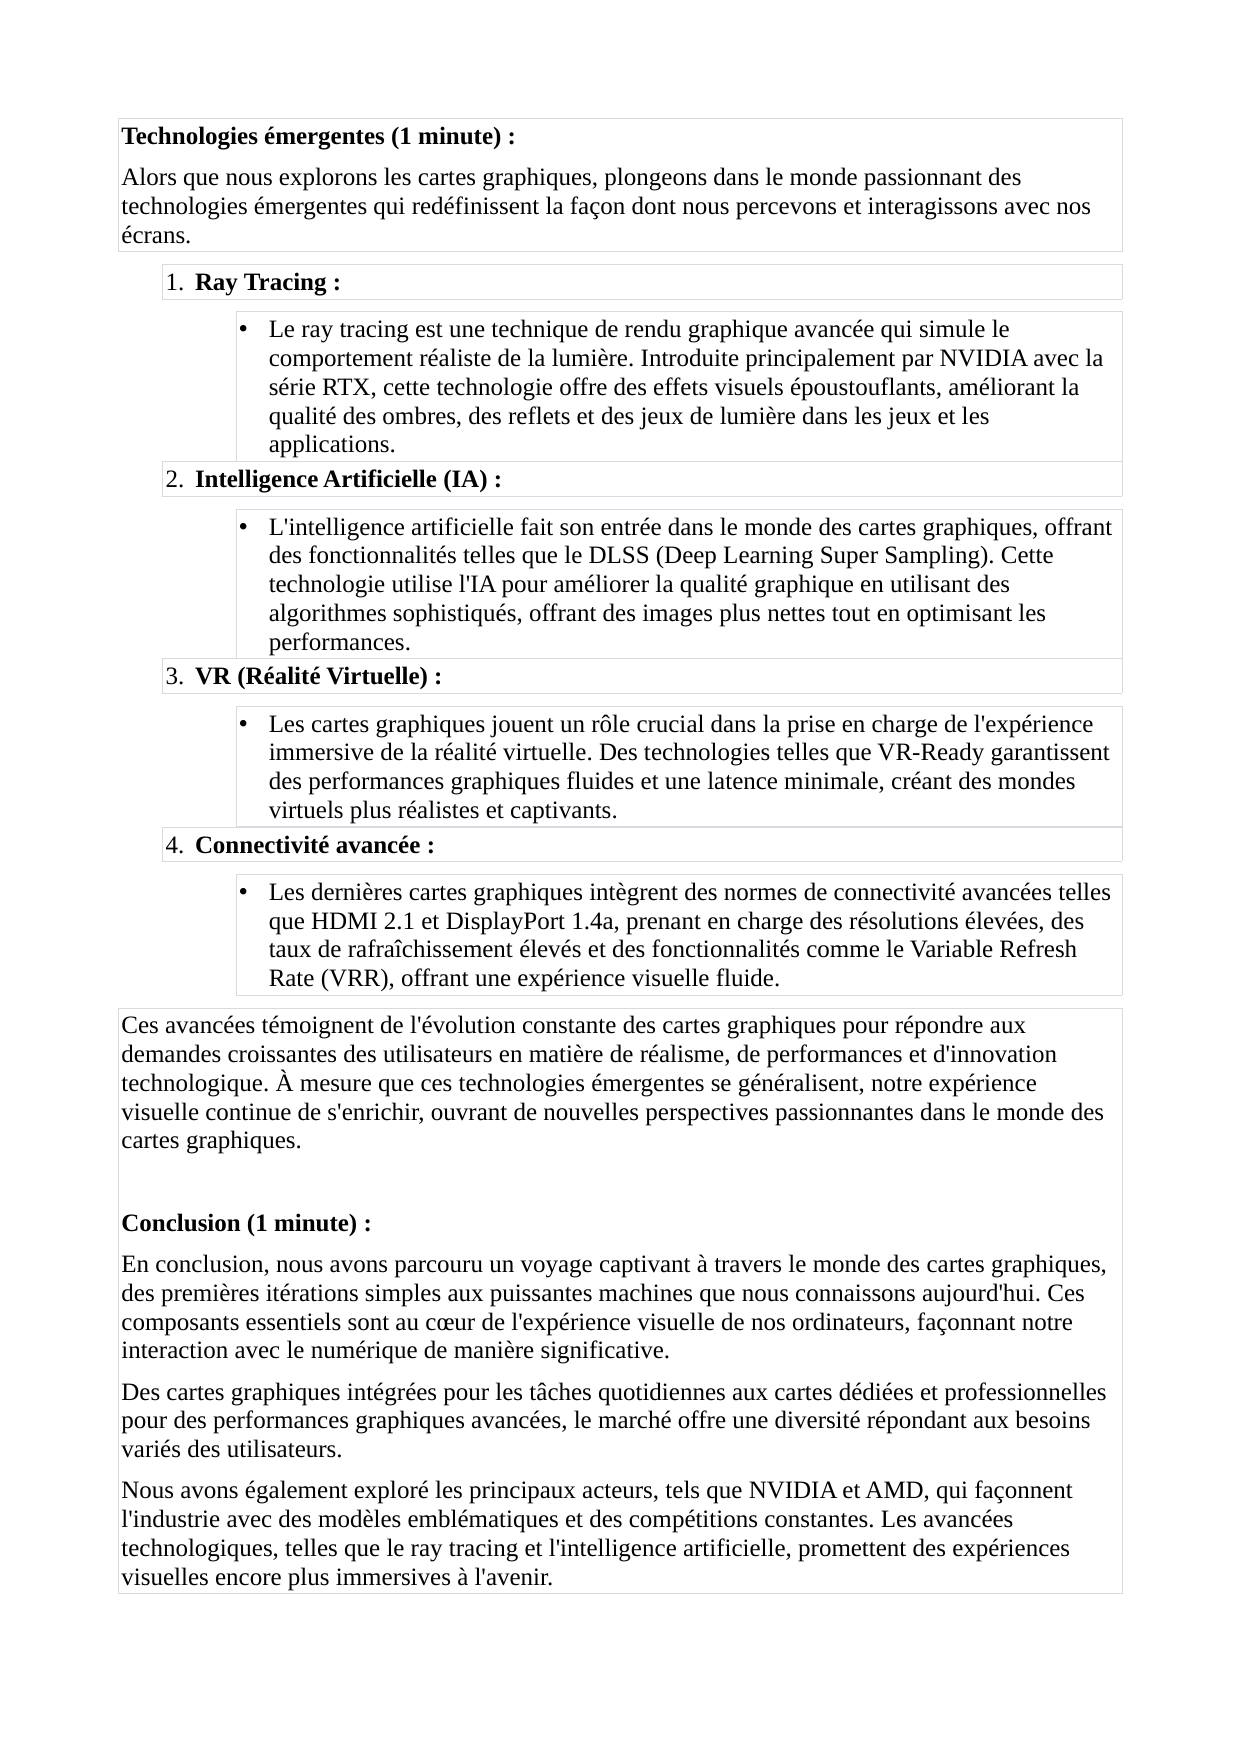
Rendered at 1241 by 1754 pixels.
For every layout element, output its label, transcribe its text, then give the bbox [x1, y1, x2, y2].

list L'intelligence artificielle fait son entrée dans le monde des cartes graphiques, offrant des fonctionnalités telles que le DLSS (Deep Learning Super Sampling). Cette technologie utilise l'IA pour améliorer la qualité graphique en utilisant des algorithmes sophistiqués, offrant des images plus nettes tout en optimisant les performances. [237, 510, 1122, 658]
list Les dernières cartes graphiques intègrent des normes de connectivité avancées telles que HDMI 2.1 et DisplayPort 1.4a, prenant en charge des résolutions élevées, des taux de rafraîchissement élevés et des fonctionnalités comme le Variable Refresh Rate (VRR), offrant une expérience visuelle fluide. [237, 875, 1122, 995]
text Nous avons également exploré les principaux acteurs, tels que NVIDIA et AMD, qui façonnent l'industrie avec des modèles emblématiques et des compétitions constantes. Les avancées technologiques, telles que le ray tracing et l'intelligence artificielle, promettent des expériences visuelles encore plus immersives à l'avenir. [119, 1472, 1122, 1593]
text En conclusion, nous avons parcouru un voyage captivant à travers le monde des cartes graphiques, des premières itérations simples aux puissantes machines que nous connaissons aujourd'hui. Ces composants essentiels sont au cœur de l'expérience visuelle de nos ordinateurs, façonnant notre interaction avec le numérique de manière significative. [119, 1246, 1122, 1364]
list Connectivité avancée : [163, 828, 1122, 861]
list Intelligence Artificielle (IA) : [163, 462, 1122, 496]
list Le ray tracing est une technique de rendu graphique avancée qui simule le comportement réaliste de la lumière. Introduite principalement par NVIDIA avec la série RTX, cette technologie offre des effets visuels époustouflants, améliorant la qualité des ombres, des reflets et des jeux de lumière dans les jeux et les applications. [237, 312, 1122, 461]
text Des cartes graphiques intégrées pour les tâches quotidiennes aux cartes dédiées et professionnelles pour des performances graphiques avancées, le marché offre une diversité répondant aux besoins variés des utilisateurs. [119, 1374, 1122, 1463]
list Les cartes graphiques jouent un rôle crucial dans la prise en charge de l'expérience immersive de la réalité virtuelle. Des technologies telles que VR-Ready garantissent des performances graphiques fluides et une latence minimale, créant des mondes virtuels plus réalistes et captivants. [237, 707, 1122, 826]
text Conclusion (1 minute) : [119, 1205, 1122, 1237]
text Technologies émergentes (1 minute) : [119, 119, 1122, 150]
list VR (Réalité Virtuelle) : [163, 659, 1122, 693]
text Ces avancées témoignent de l'évolution constante des cartes graphiques pour répondre aux demandes croissantes des utilisateurs en matière de réalisme, de performances et d'innovation technologique. À mesure que ces technologies émergentes se généralisent, notre expérience visuelle continue de s'enrichir, ouvrant de nouvelles perspectives passionnantes dans le monde des cartes graphiques. [119, 1009, 1122, 1154]
text Alors que nous explorons les cartes graphiques, plongeons dans le monde passionnant des technologies émergentes qui redéfinissent la façon dont nous percevons et interagissons avec nos écrans. [119, 159, 1122, 251]
list Ray Tracing : [163, 265, 1122, 299]
